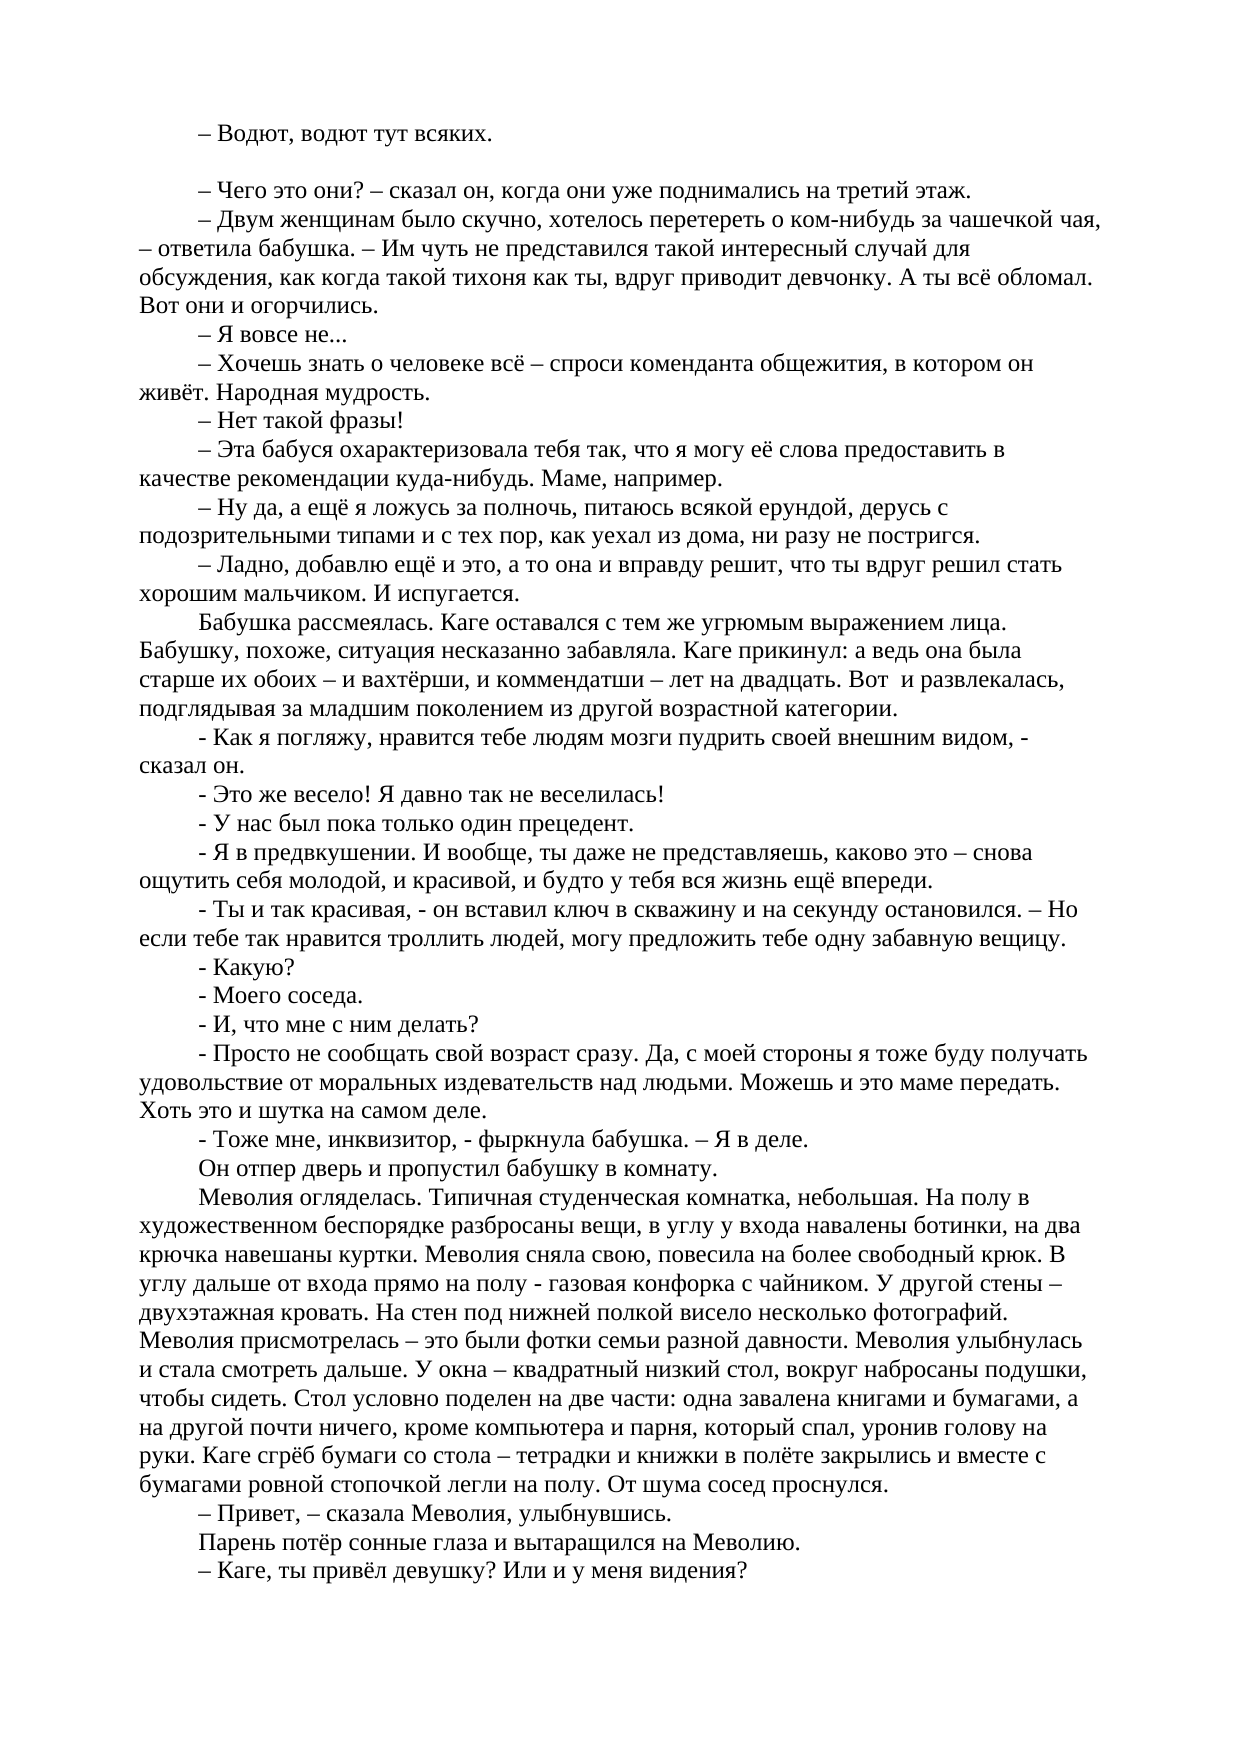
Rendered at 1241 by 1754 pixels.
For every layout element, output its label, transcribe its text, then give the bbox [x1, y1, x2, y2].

text Он отпер дверь и пропустил бабушку в комнату. [139, 1153, 1101, 1182]
text – Чего это они? – сказал он, когда они уже поднимались на третий этаж. [139, 176, 1101, 204]
text - И, что мне с ним делать? [139, 1009, 1101, 1038]
text – Двум женщинам было скучно, хотелось перетереть о ком-нибудь за чашечкой чая, – ответила бабушка. – Им чуть не представился такой интересный случай для обсуждения, как когда такой тихоня как ты, вдруг приводит девчонку. А ты всё обломал. Вот они и огорчились. [139, 204, 1101, 319]
text Меволия огляделась. Типичная студенческая комнатка, небольшая. На полу в художественном беспорядке разбросаны вещи, в углу у входа навалены ботинки, на два крючка навешаны куртки. Меволия сняла свою, повесила на более свободный крюк. В углу дальше от входа прямо на полу - газовая конфорка с чайником. У другой стены – двухэтажная кровать. На стен под нижней полкой висело несколько фотографий. Меволия присмотрелась – это были фотки семьи разной давности. Меволия улыбнулась и стала смотреть дальше. У окна – квадратный низкий стол, вокруг набросаны подушки, чтобы сидеть. Стол условно поделен на две части: одна завалена книгами и бумагами, а на другой почти ничего, кроме компьютера и парня, который спал, уронив голову на руки. Каге сгрёб бумаги со стола – тетрадки и книжки в полёте закрылись и вместе с бумагами ровной стопочкой легли на полу. От шума сосед проснулся. [139, 1182, 1101, 1498]
text Бабушка рассмеялась. Каге оставался с тем же угрюмым выражением лица. Бабушку, похоже, ситуация несказанно забавляла. Каге прикинул: а ведь она была старше их обоих – и вахтёрши, и коммендатши – лет на двадцать. Вот и развлекалась, подглядывая за младшим поколением из другой возрастной категории. [139, 607, 1101, 722]
text - Просто не сообщать свой возраст сразу. Да, с моей стороны я тоже буду получать удовольствие от моральных издевательств над людьми. Можешь и это маме передать. Хоть это и шутка на самом деле. [139, 1038, 1101, 1124]
text – Нет такой фразы! [139, 406, 1101, 434]
text Парень потёр сонные глаза и вытаращился на Меволию. [139, 1527, 1101, 1556]
text – Каге, ты привёл девушку? Или и у меня видения? [139, 1556, 1101, 1584]
text – Водют, водют тут всяких. [139, 118, 1101, 147]
text - Какую? [139, 952, 1101, 981]
text – Привет, – сказала Меволия, улыбнувшись. [139, 1498, 1101, 1527]
text – Я вовсе не... [139, 319, 1101, 348]
text – Хочешь знать о человеке всё – спроси коменданта общежития, в котором он живёт. Народная мудрость. [139, 348, 1101, 406]
text - Я в предвкушении. И вообще, ты даже не представляешь, каково это – снова ощутить себя молодой, и красивой, и будто у тебя вся жизнь ещё впереди. [139, 837, 1101, 894]
text – Ладно, добавлю ещё и это, а то она и вправду решит, что ты вдруг решил стать хорошим мальчиком. И испугается. [139, 549, 1101, 607]
text - У нас был пока только один прецедент. [139, 808, 1101, 837]
text - Как я погляжу, нравится тебе людям мозги пудрить своей внешним видом, - сказал он. [139, 722, 1101, 779]
text - Это же весело! Я давно так не веселилась! [139, 779, 1101, 808]
text - Тоже мне, инквизитор, - фыркнула бабушка. – Я в деле. [139, 1124, 1101, 1153]
text – Эта бабуся охарактеризовала тебя так, что я могу её слова предоставить в качестве рекомендации куда-нибудь. Маме, например. [139, 434, 1101, 492]
text - Моего соседа. [139, 981, 1101, 1009]
text – Ну да, а ещё я ложусь за полночь, питаюсь всякой ерундой, дерусь с подозрительными типами и с тех пор, как уехал из дома, ни разу не постригся. [139, 492, 1101, 549]
text - Ты и так красивая, - он вставил ключ в скважину и на секунду остановился. – Но если тебе так нравится троллить людей, могу предложить тебе одну забавную вещицу. [139, 894, 1101, 952]
